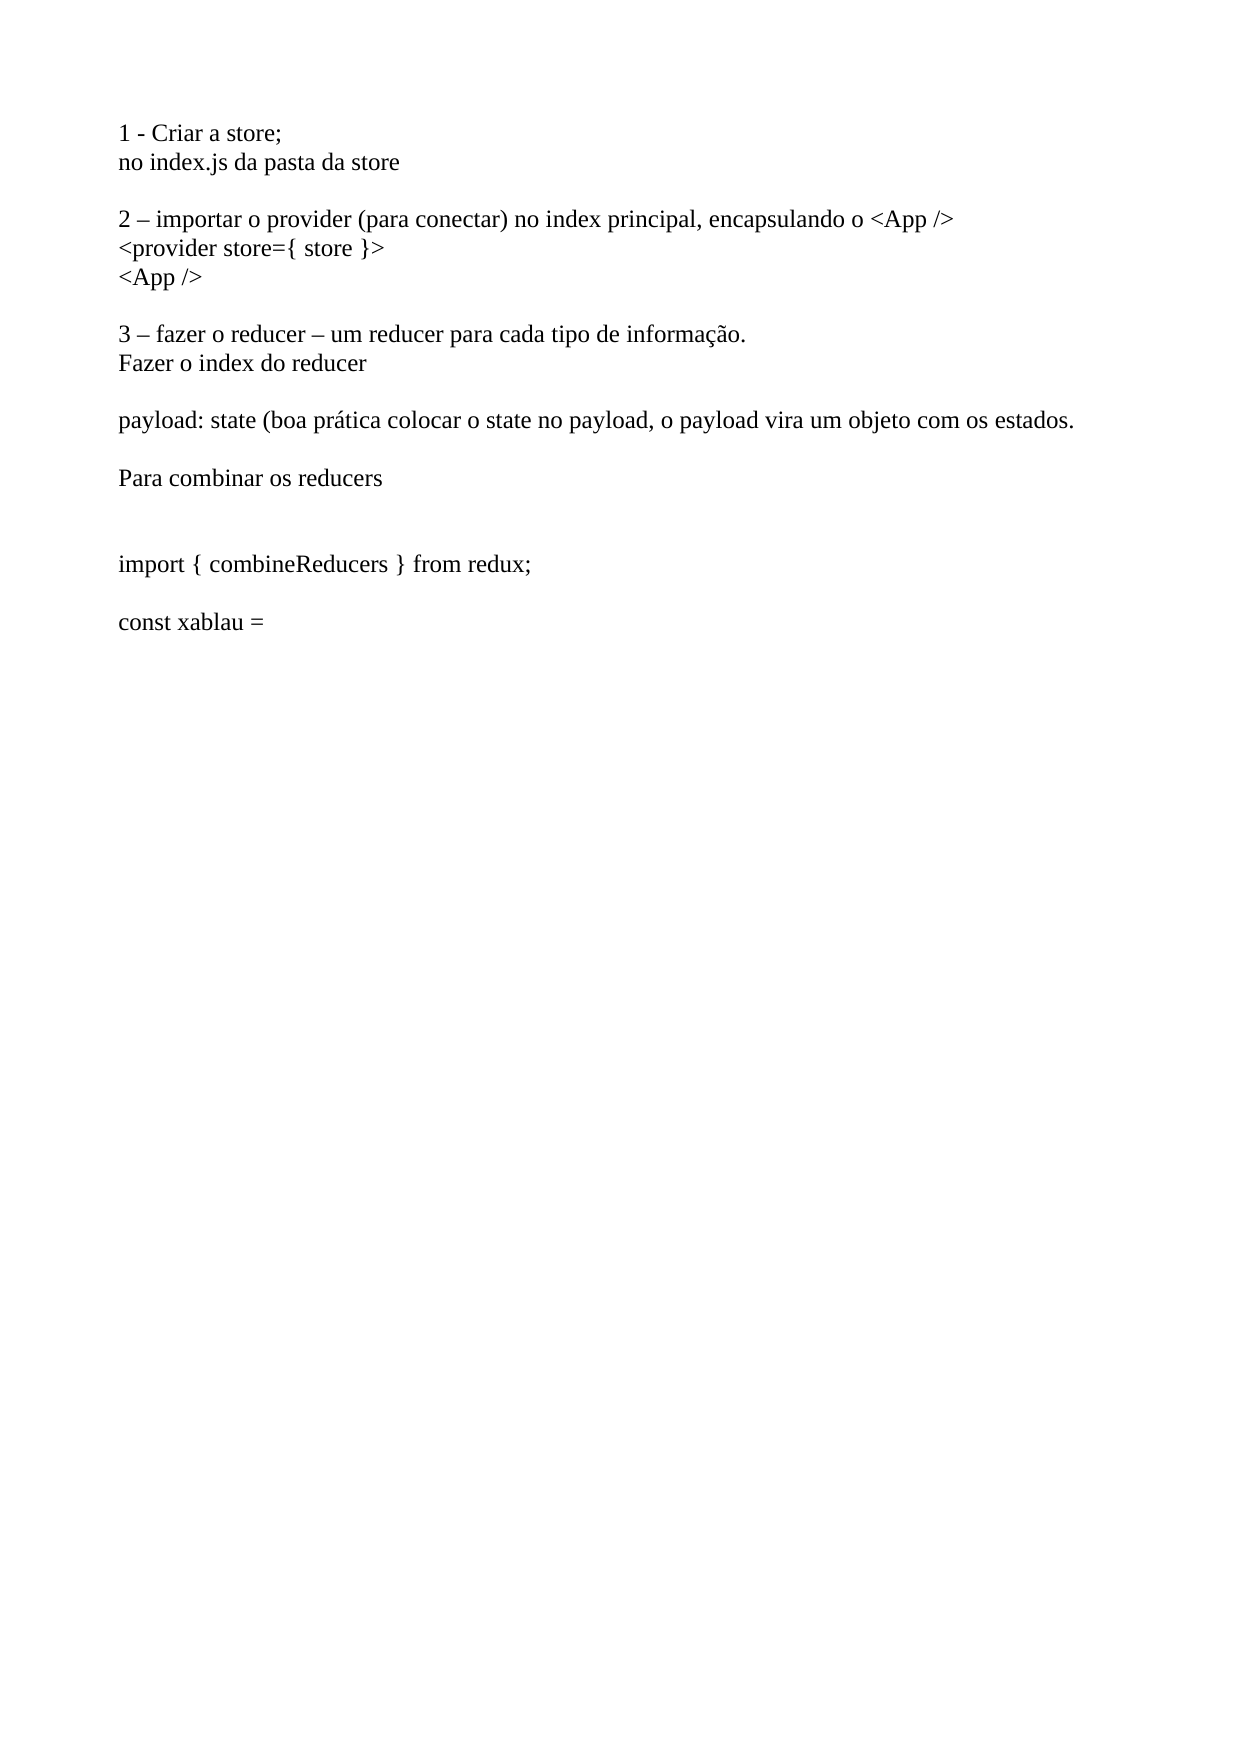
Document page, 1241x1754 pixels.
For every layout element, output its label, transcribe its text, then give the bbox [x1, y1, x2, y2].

text <provider store={ store }> [118, 233, 1122, 262]
text <App /> [118, 262, 1122, 291]
text Para combinar os reducers [118, 463, 1122, 492]
text Fazer o index do reducer [118, 348, 1122, 377]
text const xablau = [118, 607, 1122, 636]
text import { combineReducers } from redux; [118, 549, 1122, 578]
text 1 - Criar a store; [118, 118, 1122, 147]
text 3 – fazer o reducer – um reducer para cada tipo de informação. [118, 319, 1122, 348]
text payload: state (boa prática colocar o state no payload, o payload vira um objeto com os estados. [118, 406, 1122, 434]
text no index.js da pasta da store [118, 147, 1122, 176]
text 2 – importar o provider (para conectar) no index principal, encapsulando o <App /> [118, 204, 1122, 233]
